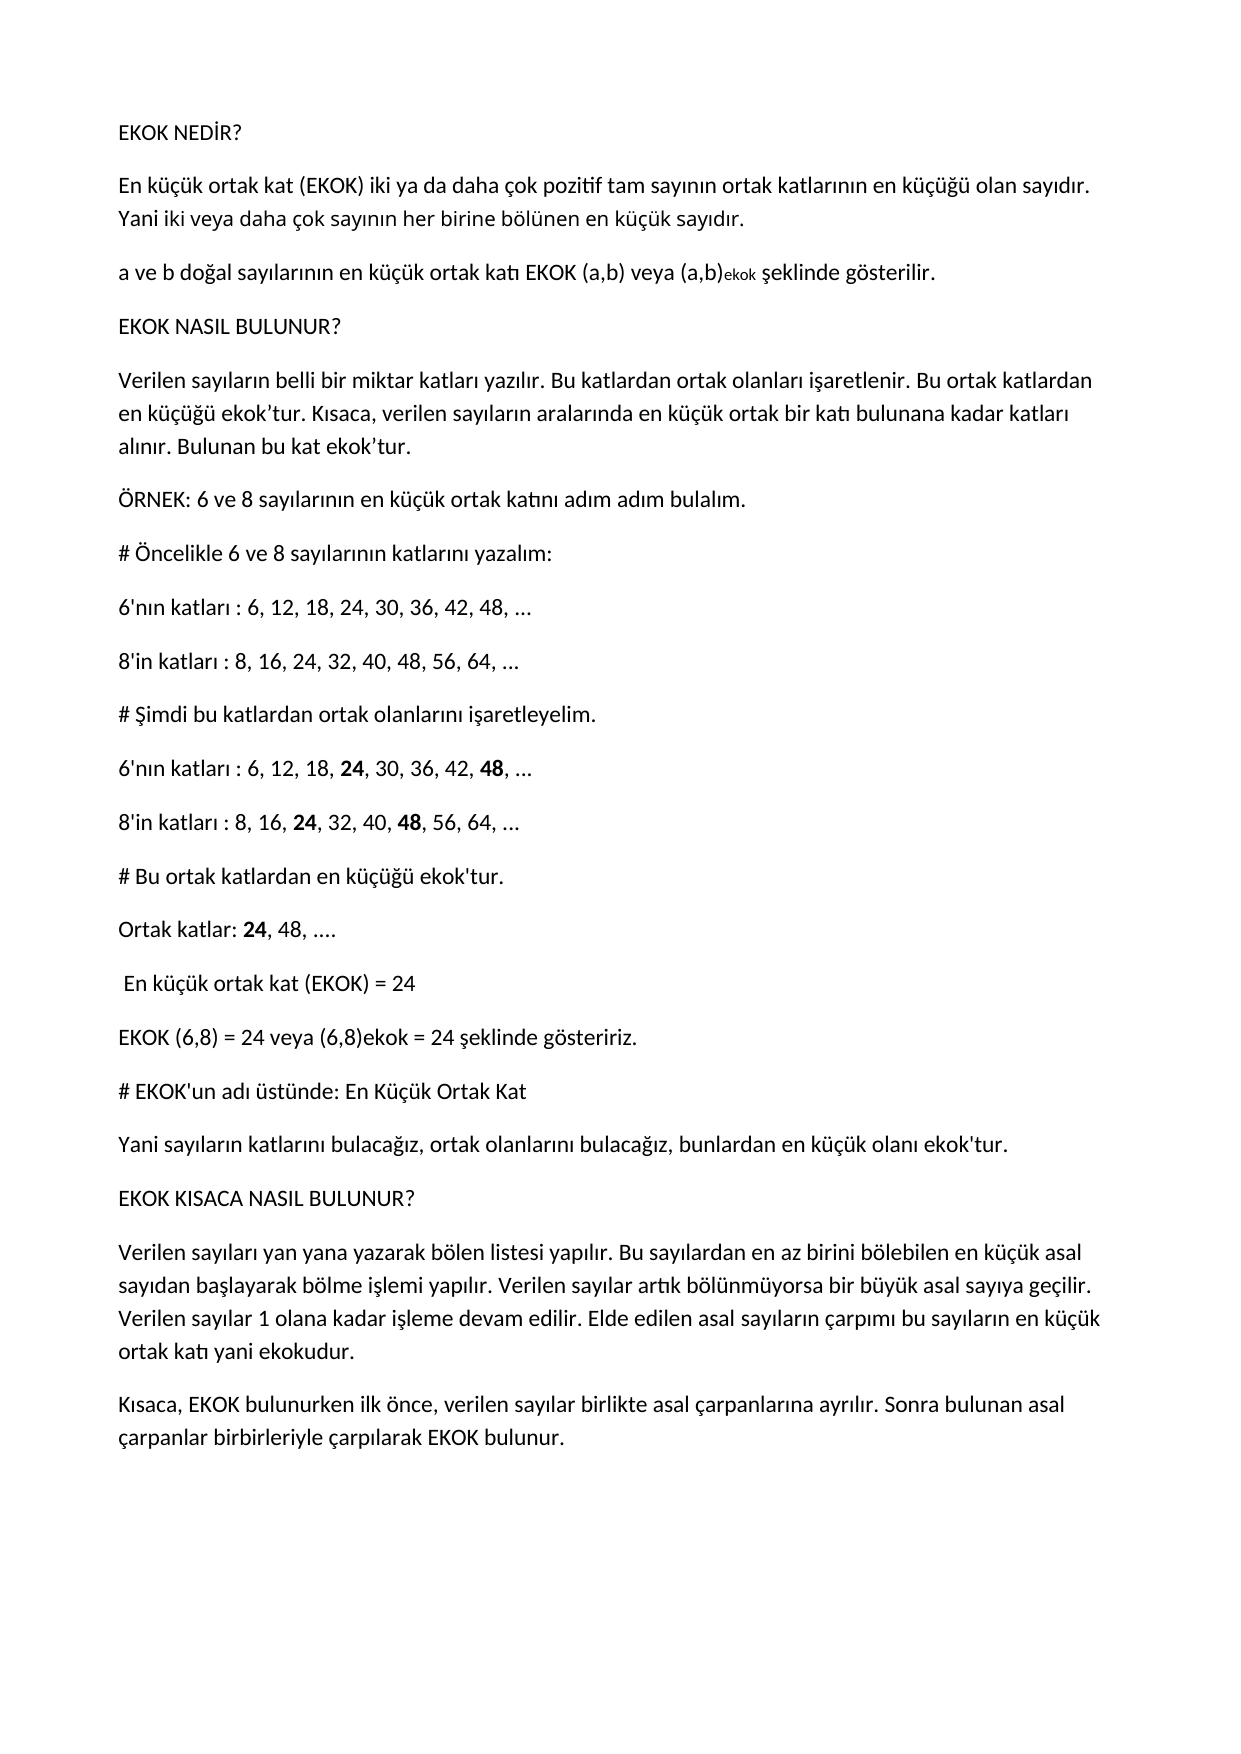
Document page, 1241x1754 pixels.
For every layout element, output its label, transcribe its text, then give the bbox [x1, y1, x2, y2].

text 8'in katları : 8, 16, 24, 32, 40, 48, 56, 64, ... [118, 646, 1122, 675]
text 6'nın katları : 6, 12, 18, 24, 30, 36, 42, 48, ... [118, 592, 1122, 621]
text # EKOK'un adı üstünde: En Küçük Ortak Kat [118, 1076, 1122, 1105]
text a ve b doğal sayılarının en küçük ortak katı EKOK (a,b) veya (a,b)ekok şeklinde gösterilir. [118, 258, 1122, 287]
text 6'nın katları : 6, 12, 18, 24, 30, 36, 42, 48, ... [118, 754, 1122, 782]
text En küçük ortak kat (EKOK) = 24 [118, 969, 1122, 997]
text Ortak katlar: 24, 48, .... [118, 915, 1122, 944]
text # Öncelikle 6 ve 8 sayılarının katlarını yazalım: [118, 539, 1122, 567]
text Kısaca, EKOK bulunurken ilk önce, verilen sayılar birlikte asal çarpanlarına ayrılır. Sonra bulunan asal çarpanlar birbirleriyle çarpılarak EKOK bulunur. [118, 1390, 1122, 1452]
text EKOK KISACA NASIL BULUNUR? [118, 1184, 1122, 1212]
text EKOK (6,8) = 24 veya (6,8)ekok = 24 şeklinde gösteririz. [118, 1022, 1122, 1051]
text Verilen sayıları yan yana yazarak bölen listesi yapılır. Bu sayılardan en az birini bölebilen en küçük asal sayıdan başlayarak bölme işlemi yapılır. Verilen sayılar artık bölünmüyorsa bir büyük asal sayıya geçilir. Verilen sayılar 1 olana kadar işleme devam edilir. Elde edilen asal sayıların çarpımı bu sayıların en küçük ortak katı yani ekokudur. [118, 1237, 1122, 1365]
text Verilen sayıların belli bir miktar katları yazılır. Bu katlardan ortak olanları işaretlenir. Bu ortak katlardan en küçüğü ekok’tur. Kısaca, verilen sayıların aralarında en küçük ortak bir katı bulunana kadar katları alınır. Bulunan bu kat ekok’tur. [118, 365, 1122, 460]
text 8'in katları : 8, 16, 24, 32, 40, 48, 56, 64, ... [118, 807, 1122, 836]
text EKOK NASIL BULUNUR? [118, 312, 1122, 340]
text # Şimdi bu katlardan ortak olanlarını işaretleyelim. [118, 700, 1122, 729]
text ÖRNEK: 6 ve 8 sayılarının en küçük ortak katını adım adım bulalım. [118, 485, 1122, 514]
text EKOK NEDİR? [118, 118, 1122, 146]
text # Bu ortak katlardan en küçüğü ekok'tur. [118, 861, 1122, 890]
text Yani sayıların katlarını bulacağız, ortak olanlarını bulacağız, bunlardan en küçük olanı ekok'tur. [118, 1130, 1122, 1159]
text En küçük ortak kat (EKOK) iki ya da daha çok pozitif tam sayının ortak katlarının en küçüğü olan sayıdır. Yani iki veya daha çok sayının her birine bölünen en küçük sayıdır. [118, 171, 1122, 233]
